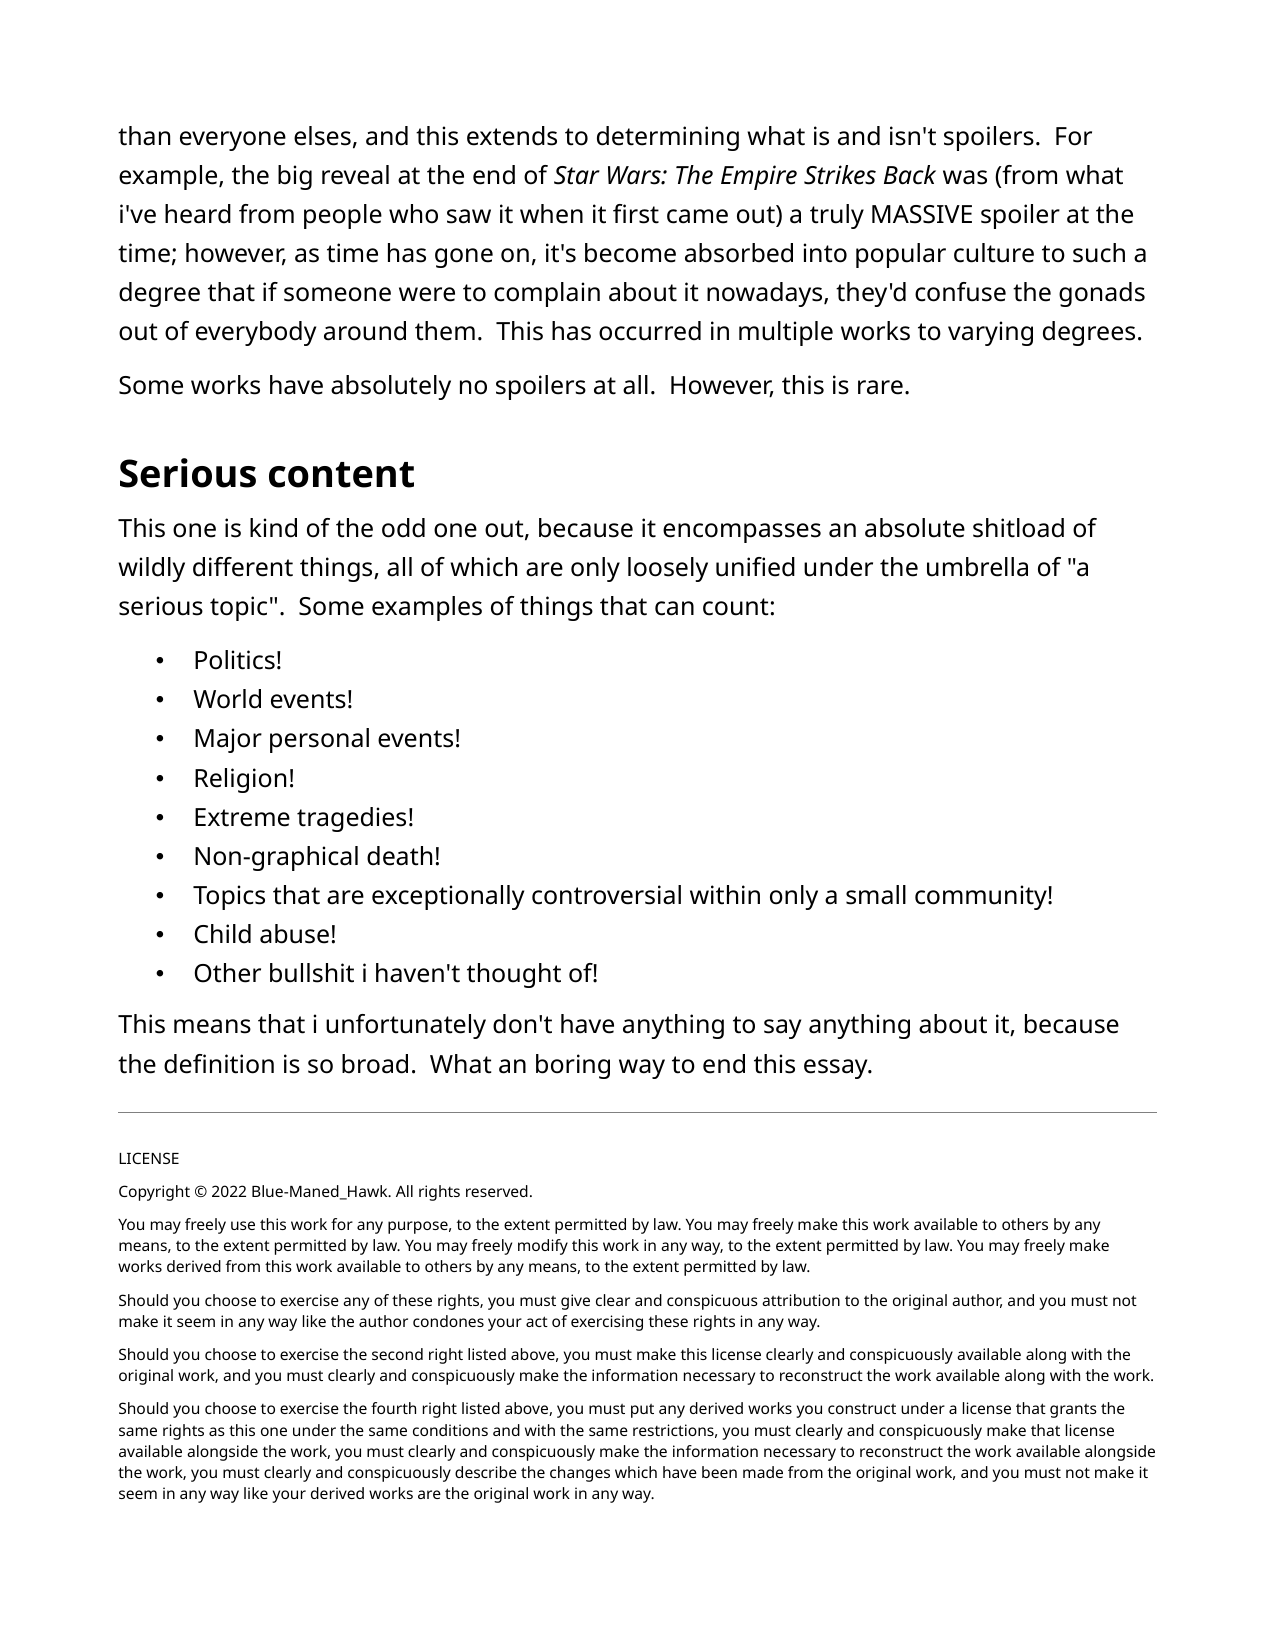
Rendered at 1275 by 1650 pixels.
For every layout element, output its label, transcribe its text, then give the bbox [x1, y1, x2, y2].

text This means that i unfortunately don't have anything to say anything about it, because the definition is so broad. What an boring way to end this essay. [118, 1007, 1157, 1080]
text Some works have absolutely no spoilers at all. However, this is rare. [118, 368, 1157, 402]
text Should you choose to exercise the second right listed above, you must make this license clearly and conspicuously available along with the original work, and you must clearly and conspicuously make the information necessary to reconstruct the work available along with the work. [118, 1344, 1157, 1386]
text This one is kind of the odd one out, because it encompasses an absolute shitload of wildly different things, all of which are only loosely unified under the umbrella of "a serious topic". Some examples of things that can count: [118, 511, 1157, 623]
list Other bullshit i haven't thought of! [156, 956, 1157, 990]
text Should you choose to exercise any of these rights, you must give clear and conspicuous attribution to the original author, and you must not make it seem in any way like the author condones your act of exercising these rights in any way. [118, 1289, 1157, 1332]
list Extreme tragedies! [156, 799, 1157, 833]
list Topics that are exceptionally controversial within only a small community! [156, 878, 1157, 912]
text than everyone elses, and this extends to determining what is and isn't spoilers. For example, the big reveal at the end of Star Wars: The Empire Strikes Back was (from what i've heard from people who saw it when it first came out) a truly MASSIVE spoiler at the time; however, as time has gone on, it's become absorbed into popular culture to such a degree that if someone were to complain about it nowadays, they'd confuse the gonads out of everybody around them. This has occurred in multiple works to varying degrees. [118, 118, 1157, 348]
text Copyright © 2022 Blue-Maned_Hawk. All rights reserved. [118, 1181, 1157, 1202]
text Should you choose to exercise the fourth right listed above, you must put any derived works you construct under a license that grants the same rights as this one under the same conditions and with the same restrictions, you must clearly and conspicuously make that license available alongside the work, you must clearly and conspicuously make the information necessary to reconstruct the work available alongside the work, you must clearly and conspicuously describe the changes which have been made from the original work, and you must not make it seem in any way like your derived works are the original work in any way. [118, 1398, 1157, 1504]
list Child abuse! [156, 917, 1157, 951]
text You may freely use this work for any purpose, to the extent permitted by law. You may freely make this work available to others by any means, to the extent permitted by law. You may freely modify this work in any way, to the extent permitted by law. You may freely make works derived from this work available to others by any means, to the extent permitted by law. [118, 1214, 1157, 1277]
subtitle Serious content [118, 446, 1157, 498]
list Religion! [156, 760, 1157, 794]
text LICENSE [118, 1147, 1157, 1169]
list Major personal events! [156, 721, 1157, 755]
list World events! [156, 682, 1157, 716]
list Non-graphical death! [156, 838, 1157, 873]
list Politics! [156, 643, 1157, 677]
